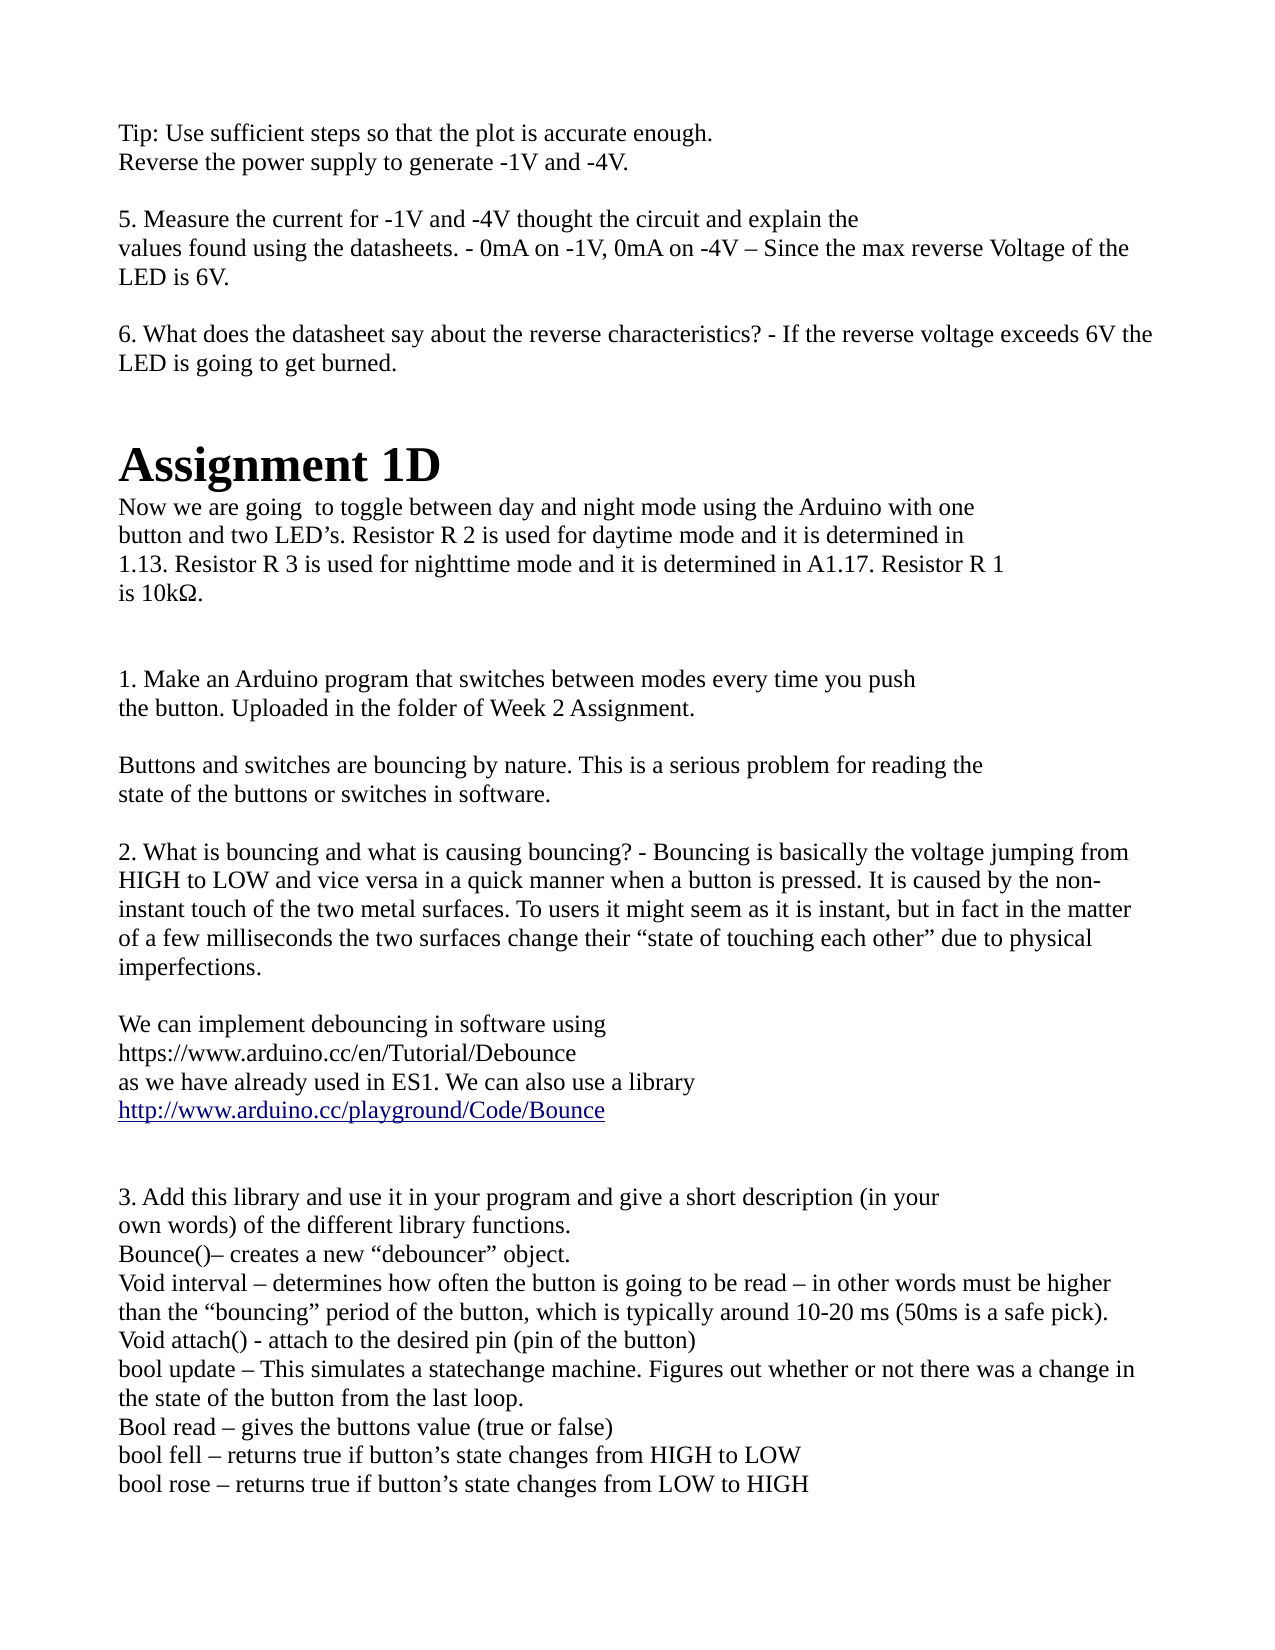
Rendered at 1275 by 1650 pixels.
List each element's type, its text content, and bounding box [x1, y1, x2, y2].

text button and two LED’s. Resistor R 2 is used for daytime mode and it is determined in [118, 521, 1157, 549]
text Void attach() - attach to the desired pin (pin of the button) [118, 1326, 1157, 1354]
text bool rose – returns true if button’s state changes from LOW to HIGH [118, 1469, 1157, 1498]
text 1.13. Resistor R 3 is used for nighttime mode and it is determined in A1.17. Resistor R 1 [118, 549, 1157, 578]
text 3. Add this library and use it in your program and give a short description (in your [118, 1182, 1157, 1211]
text Buttons and switches are bouncing by nature. This is a serious problem for reading the [118, 751, 1157, 779]
text the button. Uploaded in the folder of Week 2 Assignment. [118, 693, 1157, 722]
text 5. Measure the current for -1V and -4V thought the circuit and explain the [118, 204, 1157, 233]
text own words) of the different library functions. [118, 1211, 1157, 1239]
text Assignment 1D [118, 434, 1157, 492]
text values found using the datasheets. - 0mA on -1V, 0mA on -4V – Since the max reverse Voltage of the LED is 6V. [118, 233, 1157, 291]
text state of the buttons or switches in software. [118, 779, 1157, 808]
text Void interval – determines how often the button is going to be read – in other words must be higher than the “bouncing” period of the button, which is typically around 10-20 ms (50ms is a safe pick). [118, 1268, 1157, 1326]
text Reverse the power supply to generate -1V and -4V. [118, 147, 1157, 176]
text Bounce()– creates a new “debouncer” object. [118, 1239, 1157, 1268]
text 6. What does the datasheet say about the reverse characteristics? - If the reverse voltage exceeds 6V the LED is going to get burned. [118, 319, 1157, 377]
text Tip: Use sufficient steps so that the plot is accurate enough. [118, 118, 1157, 147]
text Bool read – gives the buttons value (true or false) [118, 1412, 1157, 1441]
text bool fell – returns true if button’s state changes from HIGH to LOW [118, 1441, 1157, 1469]
text http://www.arduino.cc/playground/Code/Bounce [118, 1096, 1157, 1124]
text as we have already used in ES1. We can also use a library [118, 1067, 1157, 1096]
text bool update – This simulates a statechange machine. Figures out whether or not there was a change in the state of the button from the last loop. [118, 1354, 1157, 1412]
text https://www.arduino.cc/en/Tutorial/Debounce [118, 1038, 1157, 1067]
text We can implement debouncing in software using [118, 1009, 1157, 1038]
text 1. Make an Arduino program that switches between modes every time you push [118, 664, 1157, 693]
text 2. What is bouncing and what is causing bouncing? - Bouncing is basically the voltage jumping from HIGH to LOW and vice versa in a quick manner when a button is pressed. It is caused by the non-instant touch of the two metal surfaces. To users it might seem as it is instant, but in fact in the matter of a few milliseconds the two surfaces change their “state of touching each other” due to physical imperfections. [118, 837, 1157, 981]
text Now we are going to toggle between day and night mode using the Arduino with one [118, 492, 1157, 521]
text is 10kΩ. [118, 578, 1157, 607]
